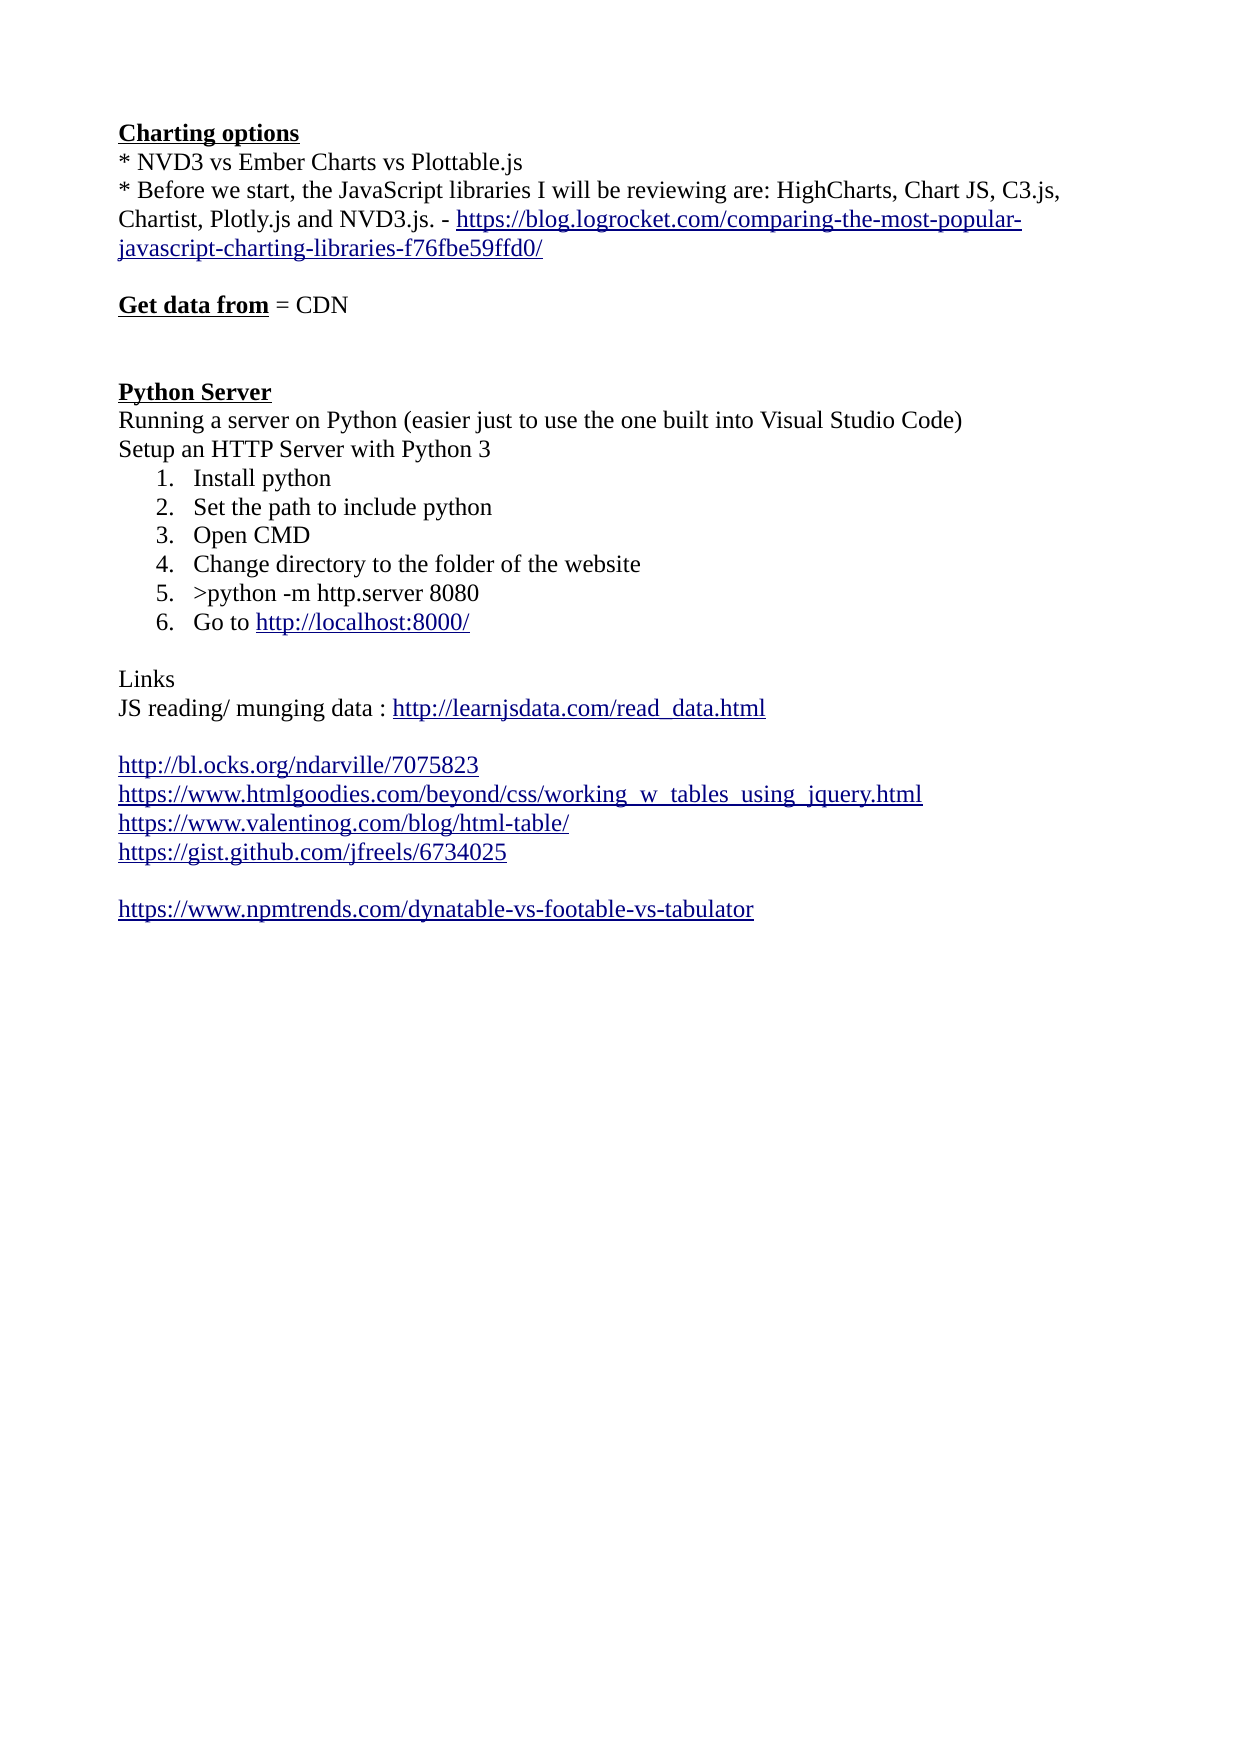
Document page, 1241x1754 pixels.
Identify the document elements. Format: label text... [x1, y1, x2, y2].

text * NVD3 vs Ember Charts vs Plottable.js [118, 147, 1122, 176]
text Running a server on Python (easier just to use the one built into Visual Studio Code) [118, 406, 1122, 434]
list Install python [156, 463, 1122, 492]
text http://bl.ocks.org/ndarville/7075823 [118, 751, 1122, 779]
text Setup an HTTP Server with Python 3 [118, 434, 1122, 463]
text https://www.valentinog.com/blog/html-table/ [118, 808, 1122, 837]
list Change directory to the folder of the website [156, 549, 1122, 578]
text * Before we start, the JavaScript libraries I will be reviewing are: HighCharts, Chart JS, C3.js, Chartist, Plotly.js and NVD3.js. - https://blog.logrocket.com/comparing-the-most-popular-javascript-charting-libraries-f76fbe59ffd0/ [118, 176, 1122, 262]
text Links [118, 664, 1122, 693]
text Python Server [118, 377, 1122, 406]
list Set the path to include python [156, 492, 1122, 521]
text Charting options [118, 118, 1122, 147]
list Open CMD [156, 521, 1122, 549]
list >python -m http.server 8080 [156, 578, 1122, 607]
text https://www.npmtrends.com/dynatable-vs-footable-vs-tabulator [118, 894, 1122, 923]
text https://www.htmlgoodies.com/beyond/css/working_w_tables_using_jquery.html [118, 779, 1122, 808]
text https://gist.github.com/jfreels/6734025 [118, 837, 1122, 866]
text JS reading/ munging data : http://learnjsdata.com/read_data.html [118, 693, 1122, 722]
text Get data from = CDN [118, 291, 1122, 319]
list Go to http://localhost:8000/ [156, 607, 1122, 636]
